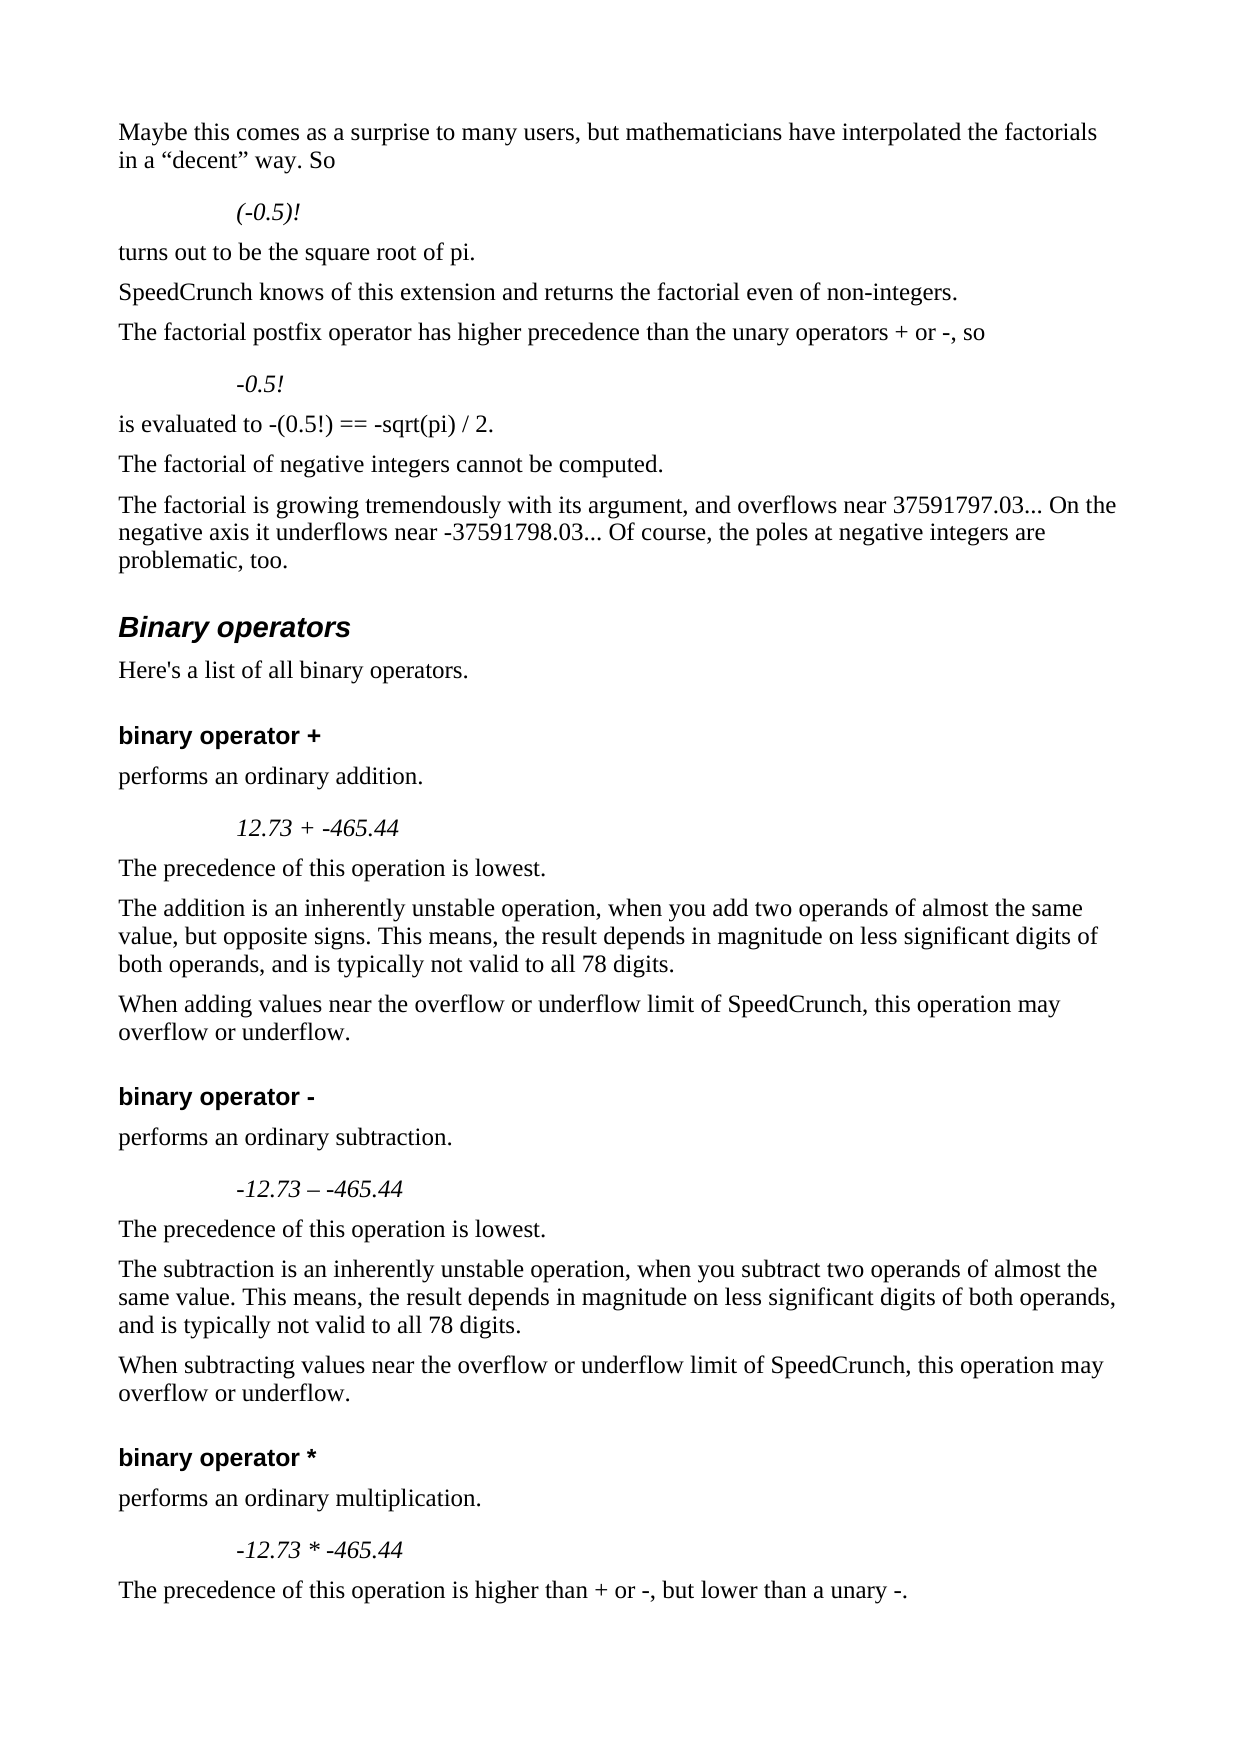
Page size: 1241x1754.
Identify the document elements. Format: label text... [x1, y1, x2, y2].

subtitle binary operator + [118, 722, 1122, 749]
text The subtraction is an inherently unstable operation, when you subtract two operands of almost the same value. This means, the result depends in magnitude on less significant digits of both operands, and is typically not valid to all 78 digits. [118, 1255, 1122, 1338]
text performs an ordinary multiplication. [118, 1484, 1122, 1512]
subtitle Binary operators [118, 611, 1122, 644]
text The factorial postfix operator has higher precedence than the unary operators + or -, so [118, 318, 1122, 346]
text SpeedCrunch knows of this extension and returns the factorial even of non-integers. [118, 278, 1122, 306]
text performs an ordinary addition. [118, 762, 1122, 790]
text The factorial of negative integers cannot be computed. [118, 451, 1122, 478]
text -12.73 * -465.44 [236, 1536, 1122, 1564]
text When adding values near the overflow or underflow limit of SpeedCrunch, this operation may overflow or underflow. [118, 990, 1122, 1045]
subtitle binary operator * [118, 1444, 1122, 1472]
text The precedence of this operation is lowest. [118, 1215, 1122, 1243]
text The factorial is growing tremendously with its argument, and overflows near 37591797.03... On the negative axis it underflows near -37591798.03... Of course, the poles at negative integers are problematic, too. [118, 491, 1122, 574]
text (-0.5)! [236, 198, 1122, 226]
subtitle binary operator - [118, 1083, 1122, 1111]
text turns out to be the square root of pi. [118, 238, 1122, 266]
text -0.5! [236, 370, 1122, 398]
text Maybe this comes as a surprise to many users, but mathematicians have interpolated the factorials in a “decent” way. So [118, 118, 1122, 173]
text Here's a list of all binary operators. [118, 657, 1122, 684]
text -12.73 – -465.44 [236, 1175, 1122, 1203]
text The precedence of this operation is lowest. [118, 854, 1122, 882]
text is evaluated to -(0.5!) == -sqrt(pi) / 2. [118, 410, 1122, 438]
text 12.73 + -465.44 [236, 814, 1122, 842]
text When subtracting values near the overflow or underflow limit of SpeedCrunch, this operation may overflow or underflow. [118, 1351, 1122, 1406]
text The addition is an inherently unstable operation, when you add two operands of almost the same value, but opposite signs. This means, the result depends in magnitude on less significant digits of both operands, and is typically not valid to all 78 digits. [118, 894, 1122, 977]
text The precedence of this operation is higher than + or -, but lower than a unary -. [118, 1576, 1122, 1604]
text performs an ordinary subtraction. [118, 1123, 1122, 1151]
